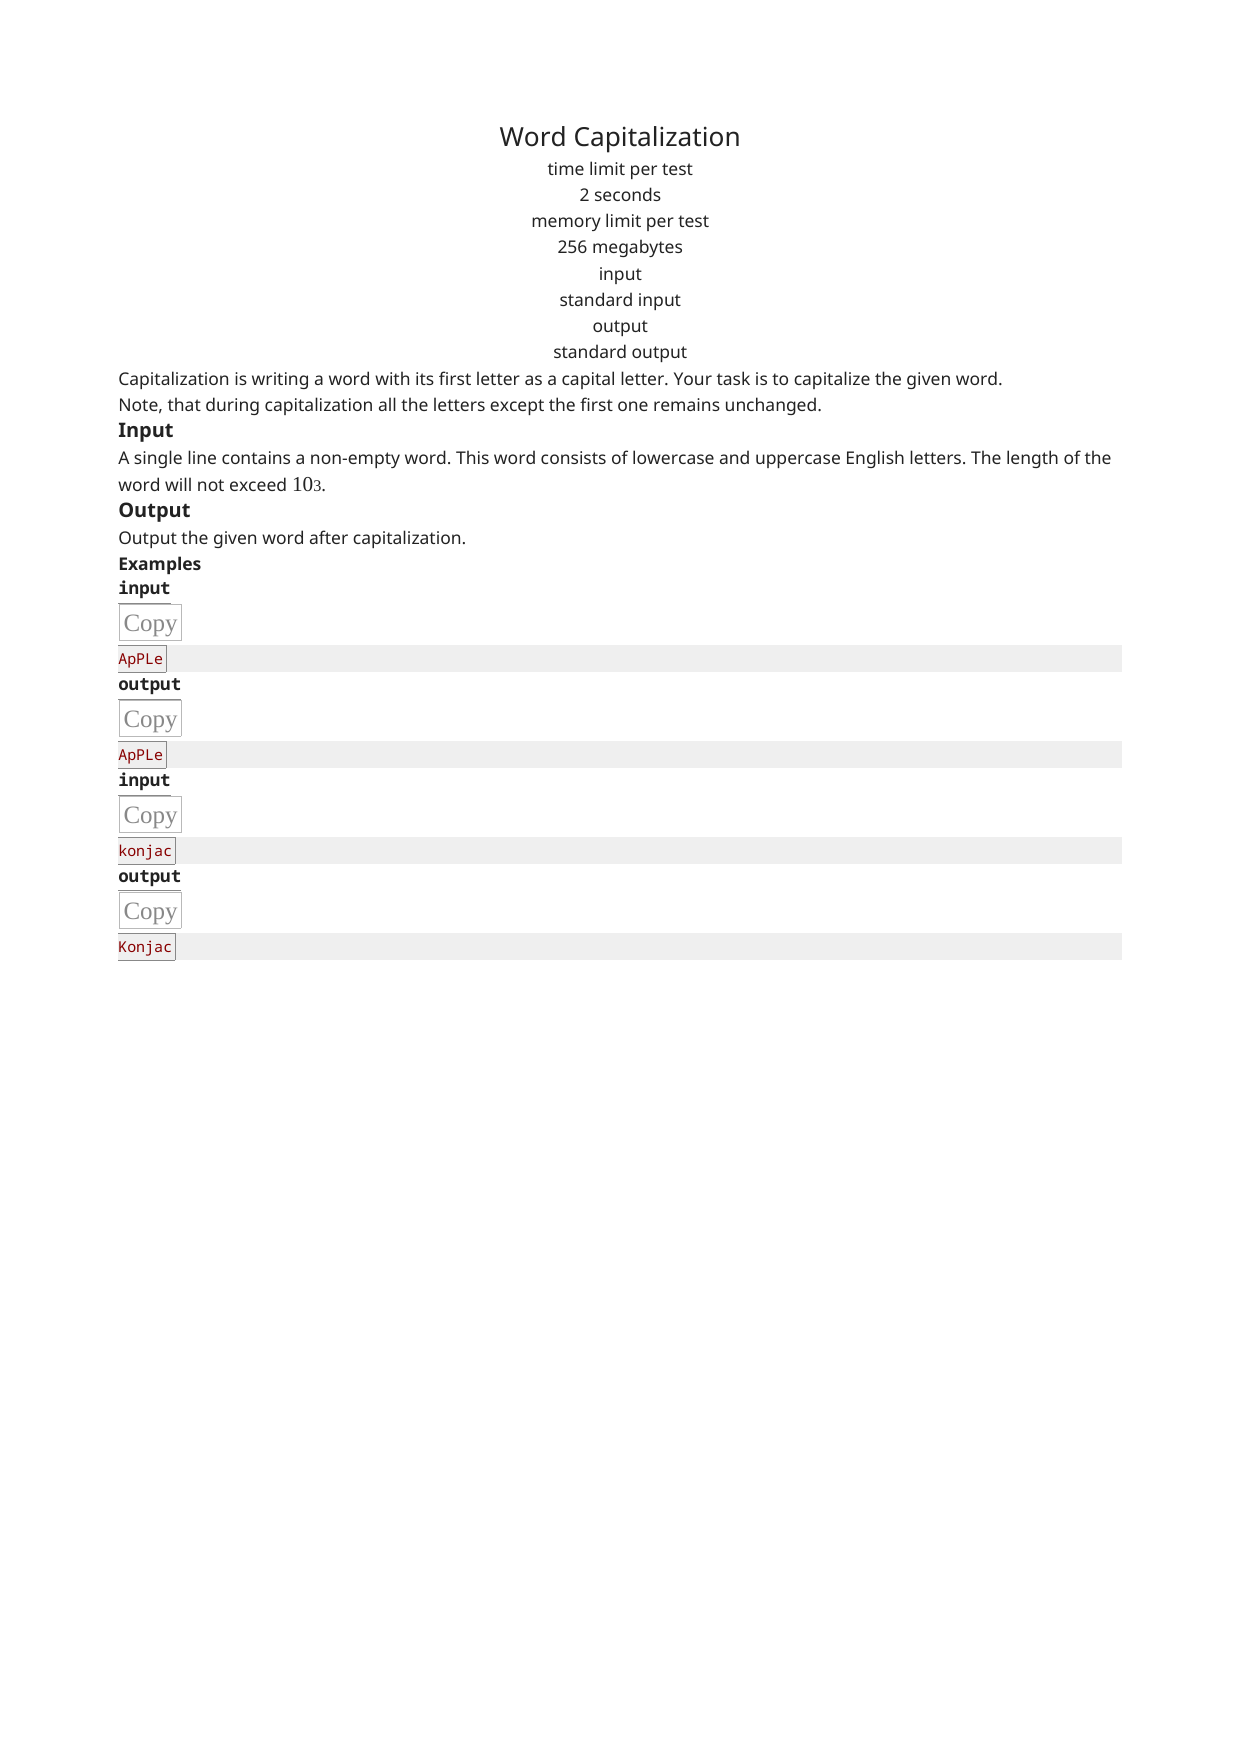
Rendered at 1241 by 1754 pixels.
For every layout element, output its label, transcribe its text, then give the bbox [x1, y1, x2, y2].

text Word Capitalization [118, 118, 1122, 154]
text 2 seconds [118, 180, 1122, 206]
text standard input [118, 285, 1122, 311]
text input [118, 259, 1122, 285]
text A single line contains a non-empty word. This word consists of lowercase and uppercase English letters. The length of the word will not exceed 103. [118, 444, 1122, 496]
text konjac [118, 838, 175, 864]
text [182, 700, 1121, 736]
text [167, 741, 1122, 768]
text Copy [120, 605, 181, 640]
text ApPLe [118, 646, 166, 672]
text [182, 892, 1121, 928]
text [182, 604, 1121, 641]
text Capitalization is writing a word with its first letter as a capital letter. Your task is to capitalize the given word. [118, 364, 1122, 390]
text memory limit per test [118, 206, 1122, 233]
text Copy [120, 797, 181, 832]
text Output the given word after capitalization. [118, 523, 1122, 550]
text Note, that during capitalization all the letters except the first one remains unchanged. [118, 390, 1122, 416]
text [176, 933, 1122, 960]
text standard output [118, 338, 1122, 364]
text ApPLe [118, 742, 166, 768]
text Konjac [118, 934, 175, 960]
text Output [118, 496, 1122, 523]
text Input [118, 416, 1122, 444]
text [176, 837, 1122, 864]
text Copy [120, 893, 181, 928]
text time limit per test [118, 154, 1122, 180]
text input [118, 768, 1122, 795]
text output [118, 311, 1122, 338]
text output [118, 864, 1122, 891]
text Copy [120, 701, 181, 736]
text [167, 645, 1122, 672]
text Examples [118, 550, 1122, 576]
text 256 megabytes [118, 233, 1122, 259]
text [182, 796, 1121, 832]
text output [118, 672, 1122, 699]
text input [118, 576, 1122, 603]
